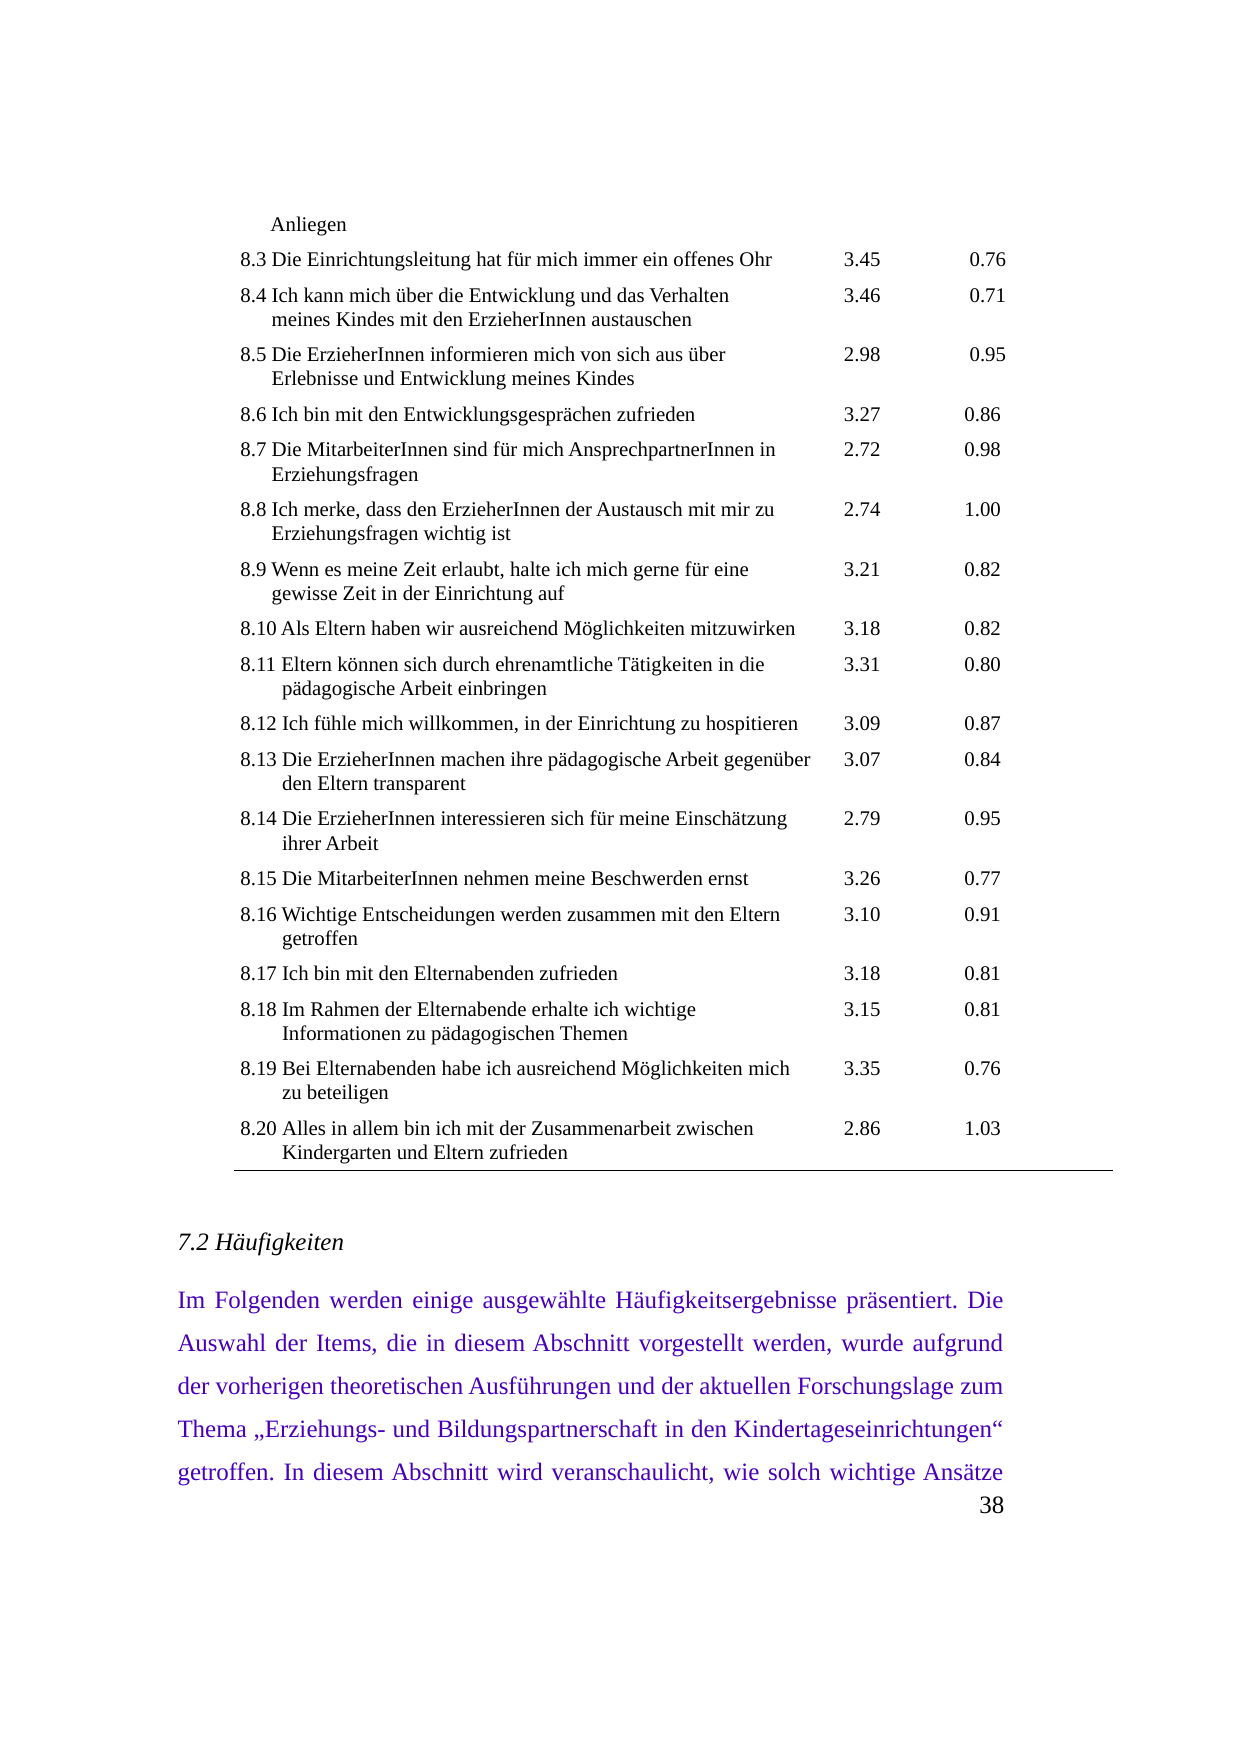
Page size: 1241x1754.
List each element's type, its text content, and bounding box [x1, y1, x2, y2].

table_cell 8.17 Ich bin mit den Elternabenden zufrieden [234, 955, 833, 991]
table_cell 2.98 [833, 337, 906, 396]
table_cell 3.31 [833, 646, 906, 706]
table_cell 3.07 [833, 741, 906, 801]
table_cell 0.81 [906, 955, 1112, 991]
table_cell 0.80 [906, 646, 1112, 706]
table_cell 2.72 [833, 432, 906, 491]
table_cell 0.82 [906, 610, 1112, 646]
table_cell 0.86 [906, 396, 1112, 432]
table_cell 0.76 [906, 1050, 1112, 1110]
table_cell 8.12 Ich fühle mich willkommen, in der Einrichtung zu hospitieren [234, 706, 833, 741]
table_cell 2.86 [833, 1110, 906, 1169]
table_cell 8.6 Ich bin mit den Entwicklungsgesprächen zufrieden [234, 396, 833, 432]
table_cell Anliegen [234, 206, 833, 241]
table_cell 8.8 Ich merke, dass den ErzieherInnen der Austausch mit mir zu Erziehungsfragen wichtig ist [234, 491, 833, 551]
table_cell 8.20 Alles in allem bin ich mit der Zusammenarbeit zwischen Kindergarten und Eltern zufrieden [234, 1110, 833, 1169]
table_cell 8.18 Im Rahmen der Elternabende erhalte ich wichtige Informationen zu pädagogischen Themen [234, 991, 833, 1050]
table_cell 8.4 Ich kann mich über die Entwicklung und das Verhalten meines Kindes mit den ErzieherInnen austauschen [234, 277, 833, 337]
table_cell 3.27 [833, 396, 906, 432]
table_cell 0.98 [906, 432, 1112, 491]
table_cell 3.45 [833, 241, 906, 277]
table_cell 0.71 [906, 277, 1112, 337]
table_cell 8.5 Die ErzieherInnen informieren mich von sich aus über Erlebnisse und Entwicklung meines Kindes [234, 337, 833, 396]
table_cell 3.18 [833, 955, 906, 991]
table_cell 0.84 [906, 741, 1112, 801]
table_cell 8.19 Bei Elternabenden habe ich ausreichend Möglichkeiten mich zu beteiligen [234, 1050, 833, 1110]
table_cell 3.26 [833, 860, 906, 896]
table_cell 8.14 Die ErzieherInnen interessieren sich für meine Einschätzung ihrer Arbeit [234, 801, 833, 860]
table_cell 3.15 [833, 991, 906, 1050]
table_cell 3.10 [833, 896, 906, 955]
table_cell 8.9 Wenn es meine Zeit erlaubt, halte ich mich gerne für eine gewisse Zeit in der Einrichtung auf [234, 551, 833, 610]
table_cell 8.13 Die ErzieherInnen machen ihre pädagogische Arbeit gegenüber den Eltern transparent [234, 741, 833, 801]
table_cell 2.74 [833, 491, 906, 551]
table_cell 8.10 Als Eltern haben wir ausreichend Möglichkeiten mitzuwirken [234, 610, 833, 646]
table_cell 8.3 Die Einrichtungsleitung hat für mich immer ein offenes Ohr [234, 241, 833, 277]
table_cell 3.46 [833, 277, 906, 337]
table_cell 0.81 [906, 991, 1112, 1050]
table_cell 3.21 [833, 551, 906, 610]
table_cell 3.35 [833, 1050, 906, 1110]
table_cell 8.7 Die MitarbeiterInnen sind für mich AnsprechpartnerInnen in Erziehungsfragen [234, 432, 833, 491]
table_cell 0.95 [906, 337, 1112, 396]
table_cell 8.16 Wichtige Entscheidungen werden zusammen mit den Eltern getroffen [234, 896, 833, 955]
table_cell [833, 206, 906, 241]
table_cell 3.18 [833, 610, 906, 646]
table_cell 0.82 [906, 551, 1112, 610]
text Im Folgenden werden einige ausgewählte Häufigkeitsergebnisse präsentiert. Die Auswahl der Items, die in diesem Abschnitt vorgestellt werden, wurde aufgrund der vorherigen theoretischen Ausführungen und der aktuellen Forschungslage zum Thema „Erziehungs- und Bildungspartnerschaft in den Kindertageseinrichtungen“ getroffen. In diesem Abschnitt wird veranschaulicht, wie solch wichtige Ansätze [177, 1285, 1004, 1486]
table_cell 0.95 [906, 801, 1112, 860]
table_cell 0.76 [906, 241, 1112, 277]
table_cell 0.87 [906, 706, 1112, 741]
table_cell [906, 206, 1112, 241]
table_cell 8.15 Die MitarbeiterInnen nehmen meine Beschwerden ernst [234, 860, 833, 896]
table_cell 0.77 [906, 860, 1112, 896]
table_cell 3.09 [833, 706, 906, 741]
table_cell 1.03 [906, 1110, 1112, 1169]
table_cell 0.91 [906, 896, 1112, 955]
text 7.2 Häufigkeiten [177, 1227, 1004, 1256]
table_cell 1.00 [906, 491, 1112, 551]
table_cell 2.79 [833, 801, 906, 860]
table_cell 8.11 Eltern können sich durch ehrenamtliche Tätigkeiten in die pädagogische Arbeit einbringen [234, 646, 833, 706]
